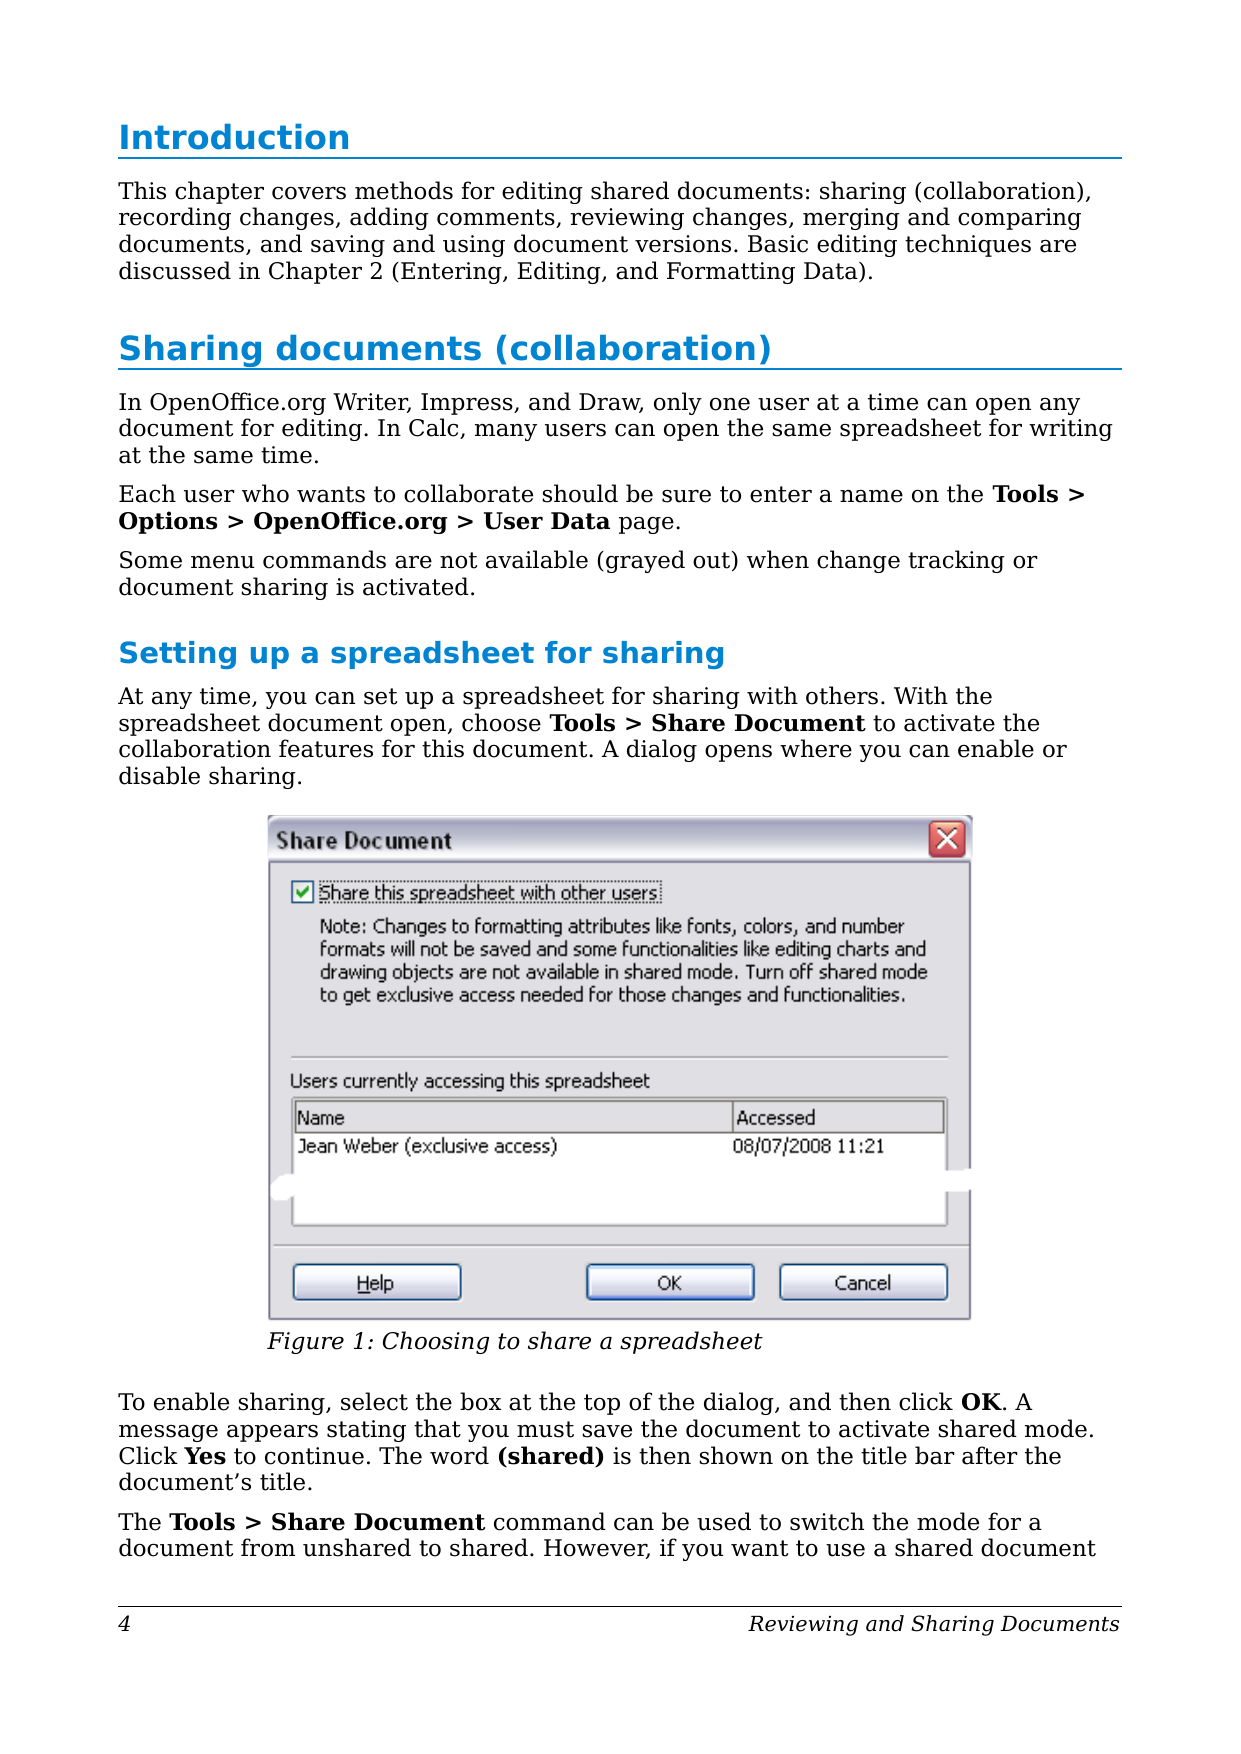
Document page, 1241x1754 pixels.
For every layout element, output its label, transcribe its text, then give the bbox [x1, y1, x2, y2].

picture [267, 815, 973, 1322]
text In OpenOffice.org Writer, Impress, and Draw, only one user at a time can open any document for editing. In Calc, many users can open the same spreadsheet for writing at the same time. [118, 389, 1122, 469]
subtitle Sharing documents (collaboration) [118, 329, 1122, 368]
text At any time, you can set up a spreadsheet for sharing with others. With the spreadsheet document open, choose Tools > Share Document to activate the collaboration features for this document. A dialog opens where you can enable or disable sharing. [118, 683, 1122, 790]
subtitle Setting up a spreadsheet for sharing [118, 637, 1122, 671]
text This chapter covers methods for editing shared documents: sharing (collaboration), recording changes, adding comments, reviewing changes, merging and comparing documents, and saving and using document versions. Basic editing techniques are discussed in Chapter 2 (Entering, Editing, and Formatting Data). [118, 178, 1122, 284]
text Some menu commands are not available (grayed out) when change tracking or document sharing is activated. [118, 548, 1122, 601]
subtitle Introduction [118, 118, 1122, 157]
text To enable sharing, select the box at the top of the dialog, and then click OK. A message appears stating that you must save the document to activate shared mode. Click Yes to continue. The word (shared) is then shown on the title bar after the document’s title. [118, 1389, 1122, 1496]
text The Tools > Share Document command can be used to switch the mode for a document from unshared to shared. However, if you want to use a shared document [118, 1509, 1122, 1562]
text Each user who wants to collaborate should be sure to enter a name on the Tools > Options > OpenOffice.org > User Data page. [118, 481, 1122, 535]
text Figure 1: Choosing to share a spreadsheet [267, 1328, 973, 1355]
